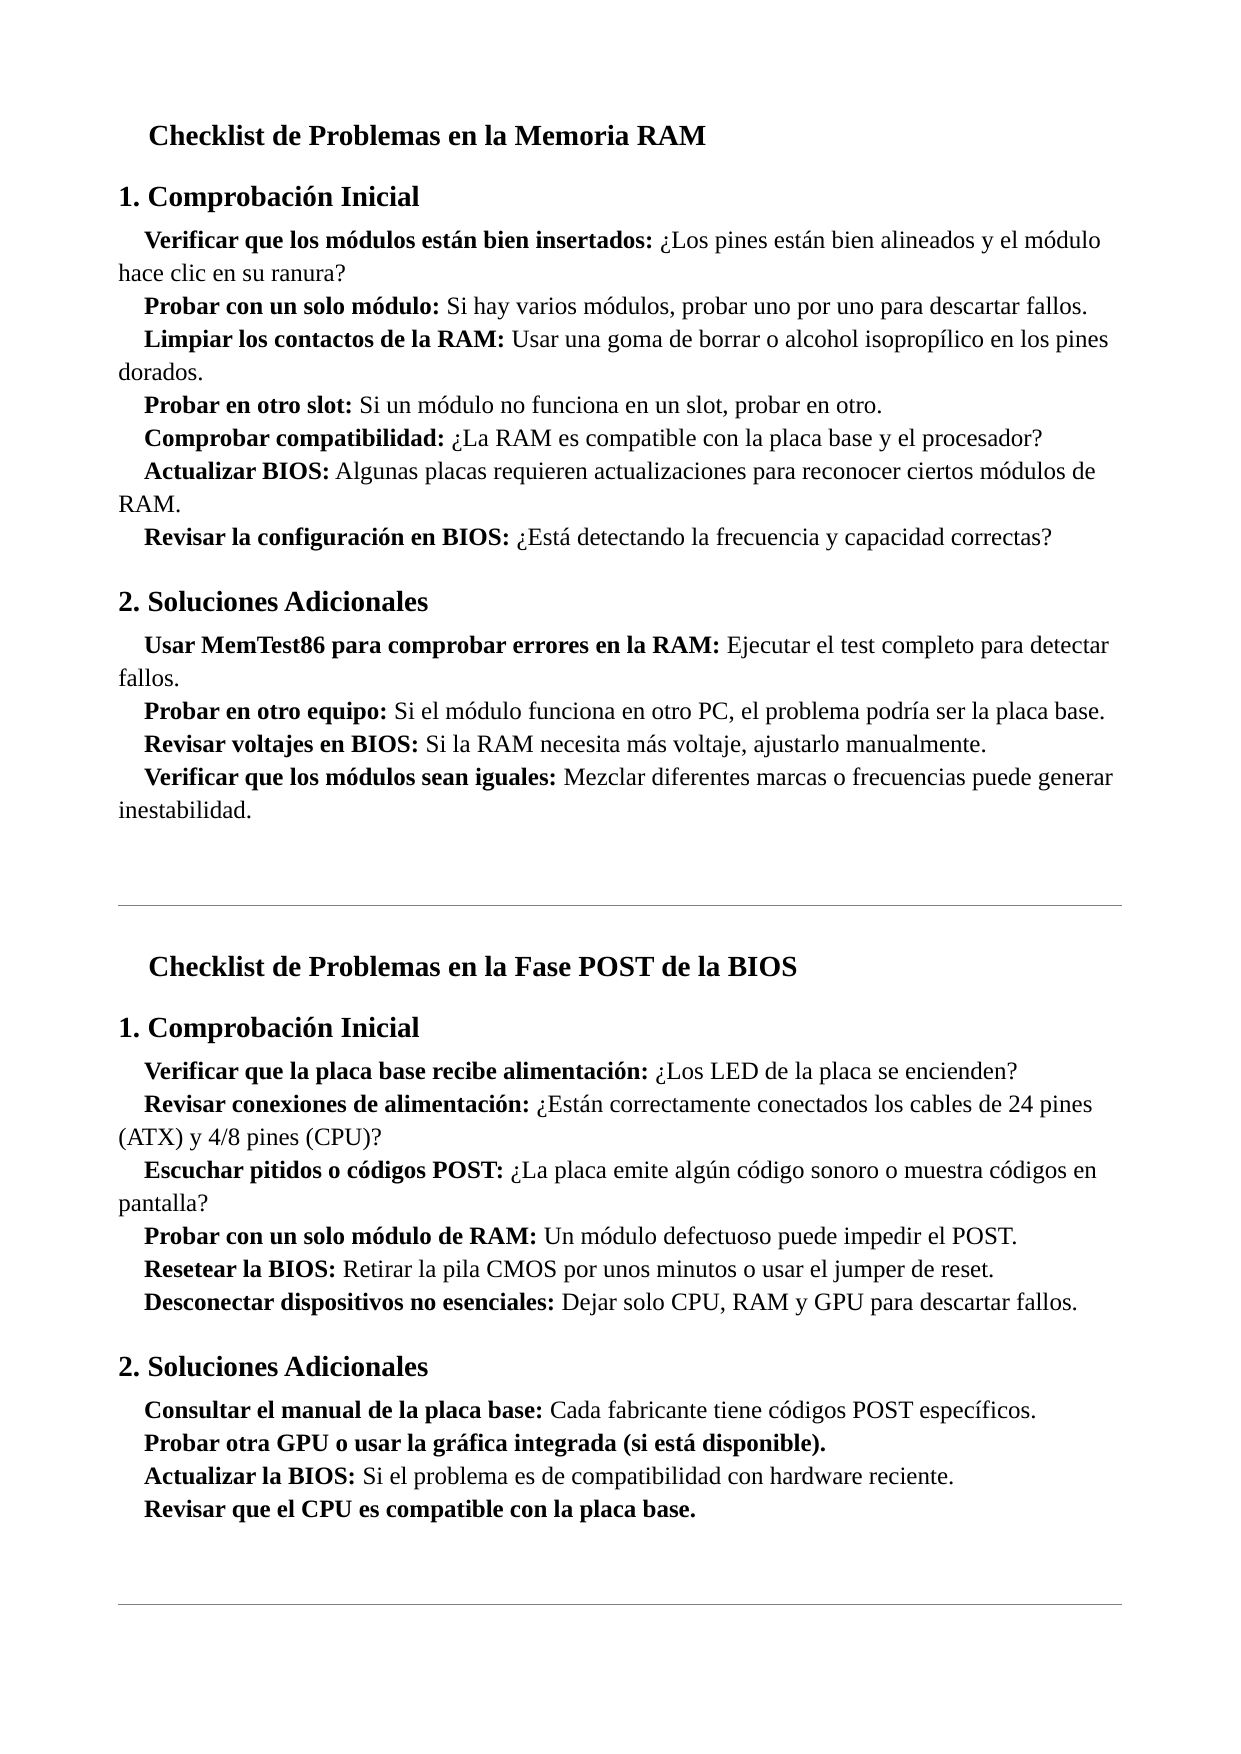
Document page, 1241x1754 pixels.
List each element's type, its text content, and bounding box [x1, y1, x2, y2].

subtitle ✅ Checklist de Problemas en la Memoria RAM [118, 118, 1122, 152]
text 🔲 Consultar el manual de la placa base: Cada fabricante tiene códigos POST específicos. 🔲 Probar otra GPU o usar la gráfica integrada (si está disponible). 🔲 Actualizar la BIOS: Si el problema es de compatibilidad con hardware reciente. 🔲 Revisar que el CPU es compatible con la placa base. [118, 1395, 1122, 1523]
subtitle 2. Soluciones Adicionales [118, 1349, 1122, 1383]
text 🔲 Verificar que la placa base recibe alimentación: ¿Los LED de la placa se encienden? 🔲 Revisar conexiones de alimentación: ¿Están correctamente conectados los cables de 24 pines (ATX) y 4/8 pines (CPU)? 🔲 Escuchar pitidos o códigos POST: ¿La placa emite algún código sonoro o muestra códigos en pantalla? 🔲 Probar con un solo módulo de RAM: Un módulo defectuoso puede impedir el POST. 🔲 Resetear la BIOS: Retirar la pila CMOS por unos minutos o usar el jumper de reset. 🔲 Desconectar dispositivos no esenciales: Dejar solo CPU, RAM y GPU para descartar fallos. [118, 1056, 1122, 1316]
text 🔲 Usar MemTest86 para comprobar errores en la RAM: Ejecutar el test completo para detectar fallos. 🔲 Probar en otro equipo: Si el módulo funciona en otro PC, el problema podría ser la placa base. 🔲 Revisar voltajes en BIOS: Si la RAM necesita más voltaje, ajustarlo manualmente. 🔲 Verificar que los módulos sean iguales: Mezclar diferentes marcas o frecuencias puede generar inestabilidad. [118, 630, 1122, 824]
subtitle 2. Soluciones Adicionales [118, 584, 1122, 618]
subtitle 1. Comprobación Inicial [118, 1010, 1122, 1043]
text 🔲 Verificar que los módulos están bien insertados: ¿Los pines están bien alineados y el módulo hace clic en su ranura? 🔲 Probar con un solo módulo: Si hay varios módulos, probar uno por uno para descartar fallos. 🔲 Limpiar los contactos de la RAM: Usar una goma de borrar o alcohol isopropílico en los pines dorados. 🔲 Probar en otro slot: Si un módulo no funciona en un slot, probar en otro. 🔲 Comprobar compatibilidad: ¿La RAM es compatible con la placa base y el procesador? 🔲 Actualizar BIOS: Algunas placas requieren actualizaciones para reconocer ciertos módulos de RAM. 🔲 Revisar la configuración en BIOS: ¿Está detectando la frecuencia y capacidad correctas? [118, 225, 1122, 551]
subtitle ✅ Checklist de Problemas en la Fase POST de la BIOS [118, 949, 1122, 983]
subtitle 1. Comprobación Inicial [118, 179, 1122, 212]
